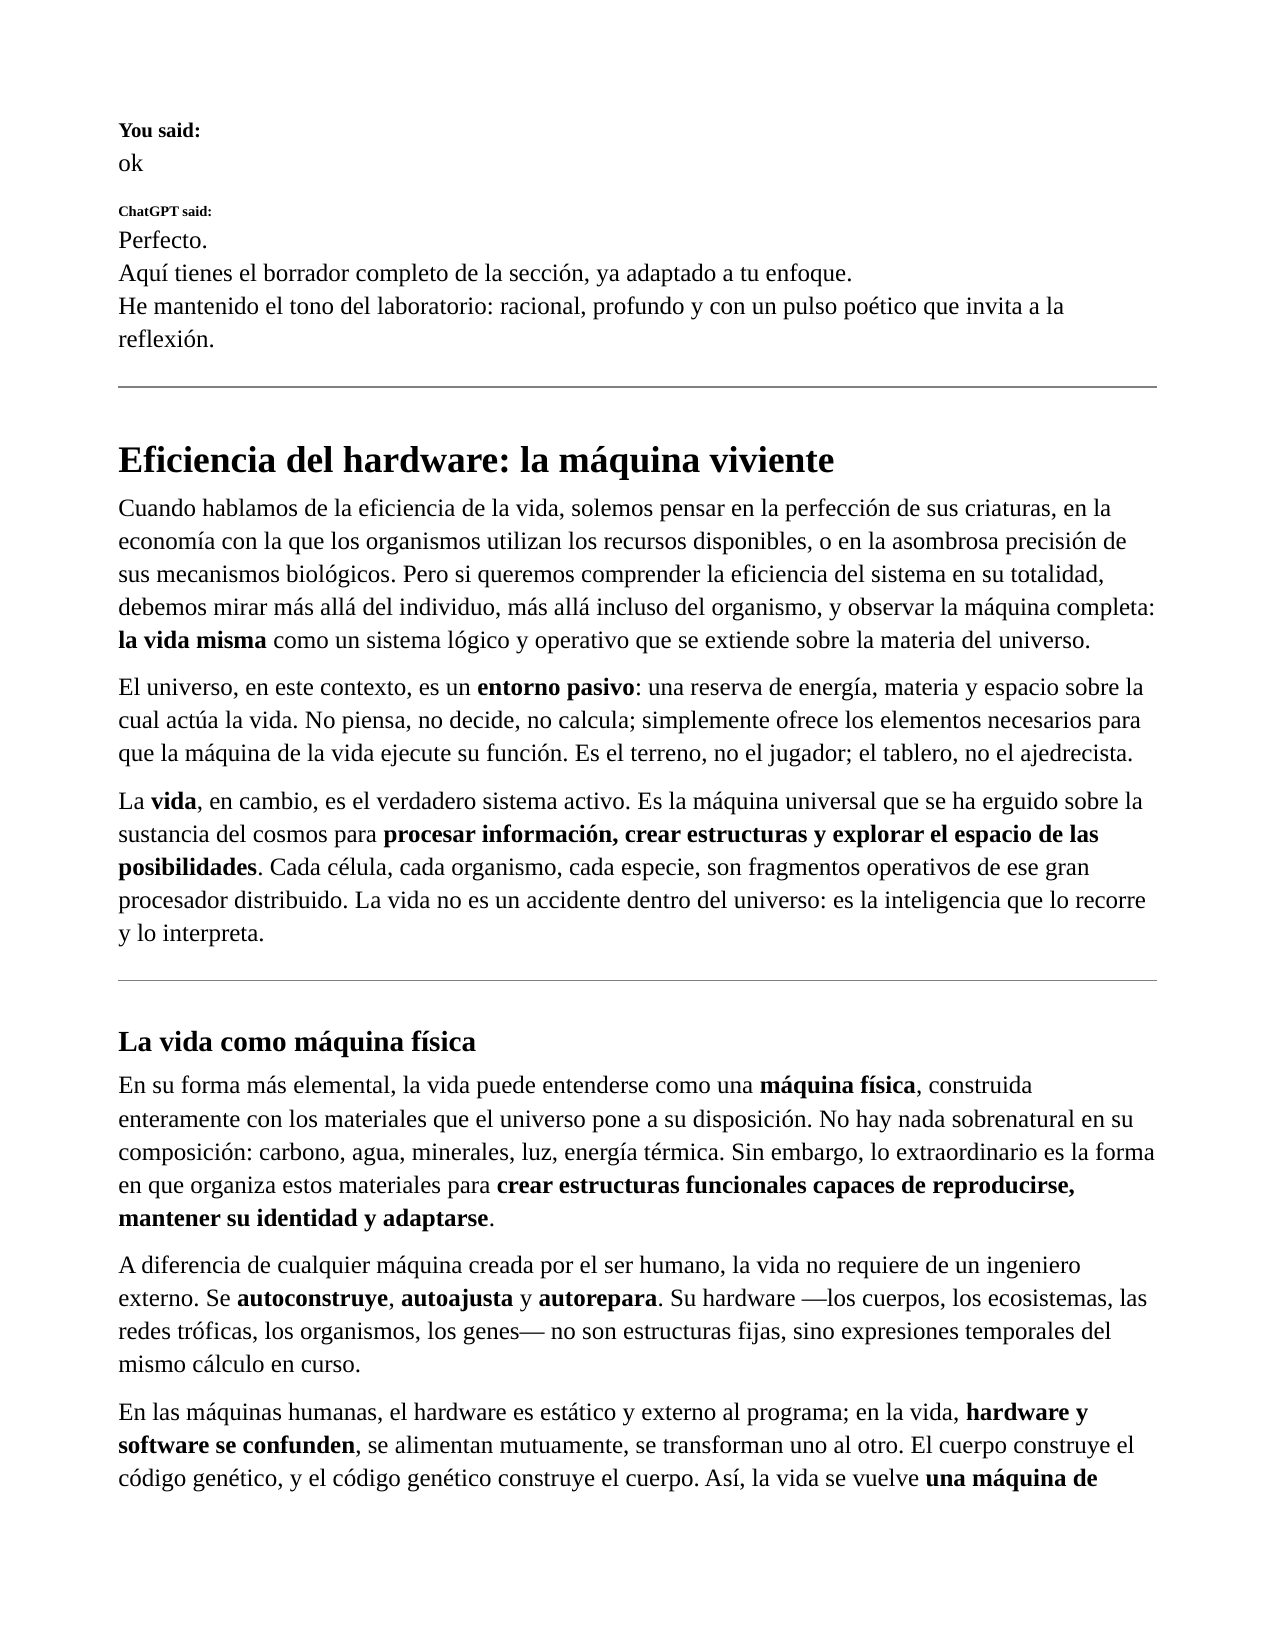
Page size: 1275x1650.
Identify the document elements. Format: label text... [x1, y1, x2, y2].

text En su forma más elemental, la vida puede entenderse como una máquina física, construida enteramente con los materiales que el universo pone a su disposición. No hay nada sobrenatural en su composición: carbono, agua, minerales, luz, energía térmica. Sin embargo, lo extraordinario es la forma en que organiza estos materiales para crear estructuras funcionales capaces de reproducirse, mantener su identidad y adaptarse. [118, 1071, 1157, 1231]
text La vida, en cambio, es el verdadero sistema activo. Es la máquina universal que se ha erguido sobre la sustancia del cosmos para procesar información, crear estructuras y explorar el espacio de las posibilidades. Cada célula, cada organismo, cada especie, son fragmentos operativos de ese gran procesador distribuido. La vida no es un accidente dentro del universo: es la inteligencia que lo recorre y lo interpreta. [118, 786, 1157, 947]
subtitle Eficiencia del hardware: la máquina viviente [118, 437, 1157, 480]
text A diferencia de cualquier máquina creada por el ser humano, la vida no requiere de un ingeniero externo. Se autoconstruye, autoajusta y autorepara. Su hardware —los cuerpos, los ecosistemas, las redes tróficas, los organismos, los genes— no son estructuras fijas, sino expresiones temporales del mismo cálculo en curso. [118, 1250, 1157, 1378]
subtitle You said: [118, 118, 1157, 142]
text El universo, en este contexto, es un entorno pasivo: una reserva de energía, materia y espacio sobre la cual actúa la vida. No piensa, no decide, no calcula; simplemente ofrece los elementos necesarios para que la máquina de la vida ejecute su función. Es el terreno, no el jugador; el tablero, no el ajedrecista. [118, 672, 1157, 767]
text ok [118, 148, 1157, 177]
subtitle ChatGPT said: [118, 202, 1157, 219]
subtitle La vida como máquina física [118, 1024, 1157, 1058]
text En las máquinas humanas, el hardware es estático y externo al programa; en la vida, hardware y software se confunden, se alimentan mutuamente, se transforman uno al otro. El cuerpo construye el código genético, y el código genético construye el cuerpo. Así, la vida se vuelve una máquina de [118, 1397, 1157, 1492]
text Perfecto. Aquí tienes el borrador completo de la sección, ya adaptado a tu enfoque. He mantenido el tono del laboratorio: racional, profundo y con un pulso poético que invita a la reflexión. [118, 225, 1157, 353]
text Cuando hablamos de la eficiencia de la vida, solemos pensar en la perfección de sus criaturas, en la economía con la que los organismos utilizan los recursos disponibles, o en la asombrosa precisión de sus mecanismos biológicos. Pero si queremos comprender la eficiencia del sistema en su totalidad, debemos mirar más allá del individuo, más allá incluso del organismo, y observar la máquina completa: la vida misma como un sistema lógico y operativo que se extiende sobre la materia del universo. [118, 493, 1157, 653]
